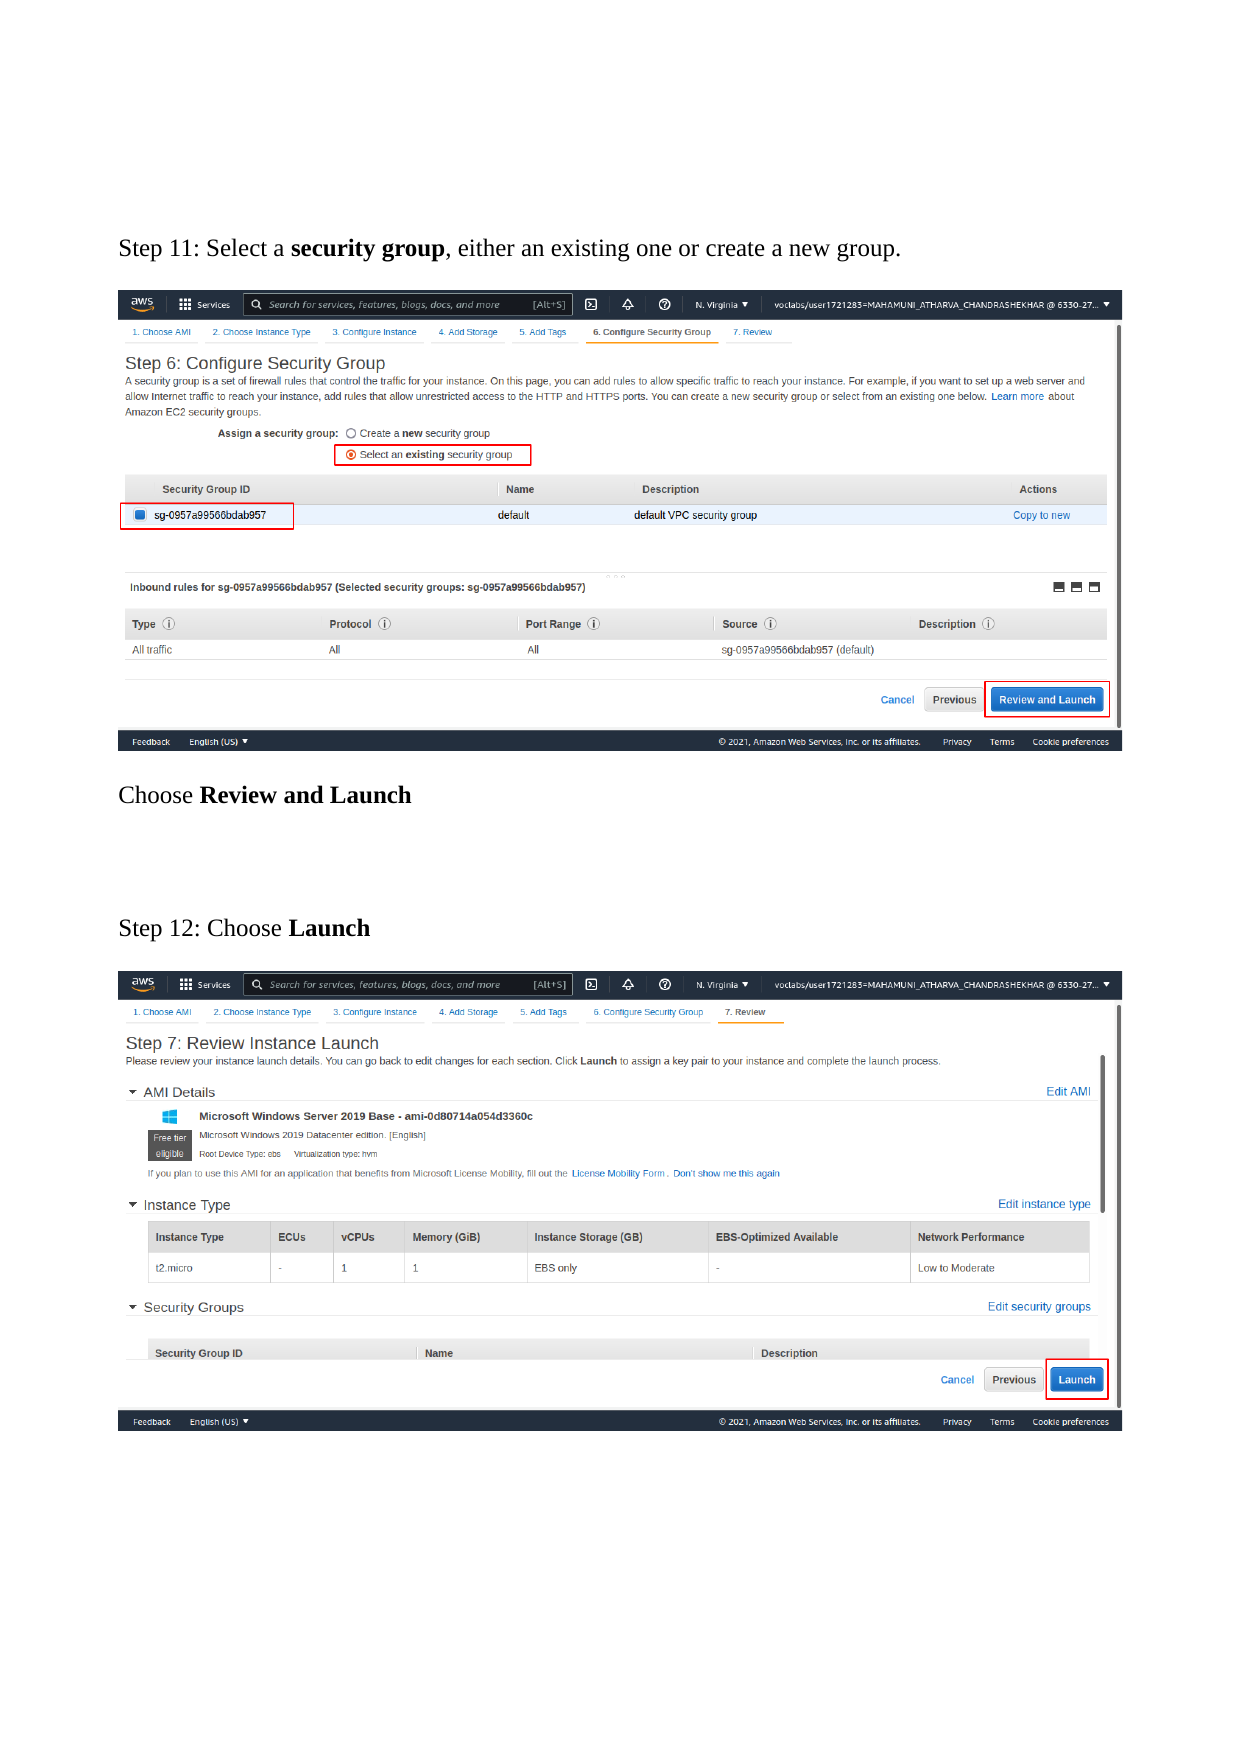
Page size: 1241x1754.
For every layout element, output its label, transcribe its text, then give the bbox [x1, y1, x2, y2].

text Step 11: Select a security group, either an existing one or create a new group. [118, 233, 1122, 262]
text Choose Review and Launch [118, 780, 1122, 808]
picture [118, 971, 1123, 1431]
text Step 12: Choose Launch [118, 913, 1122, 942]
picture [118, 290, 1123, 751]
